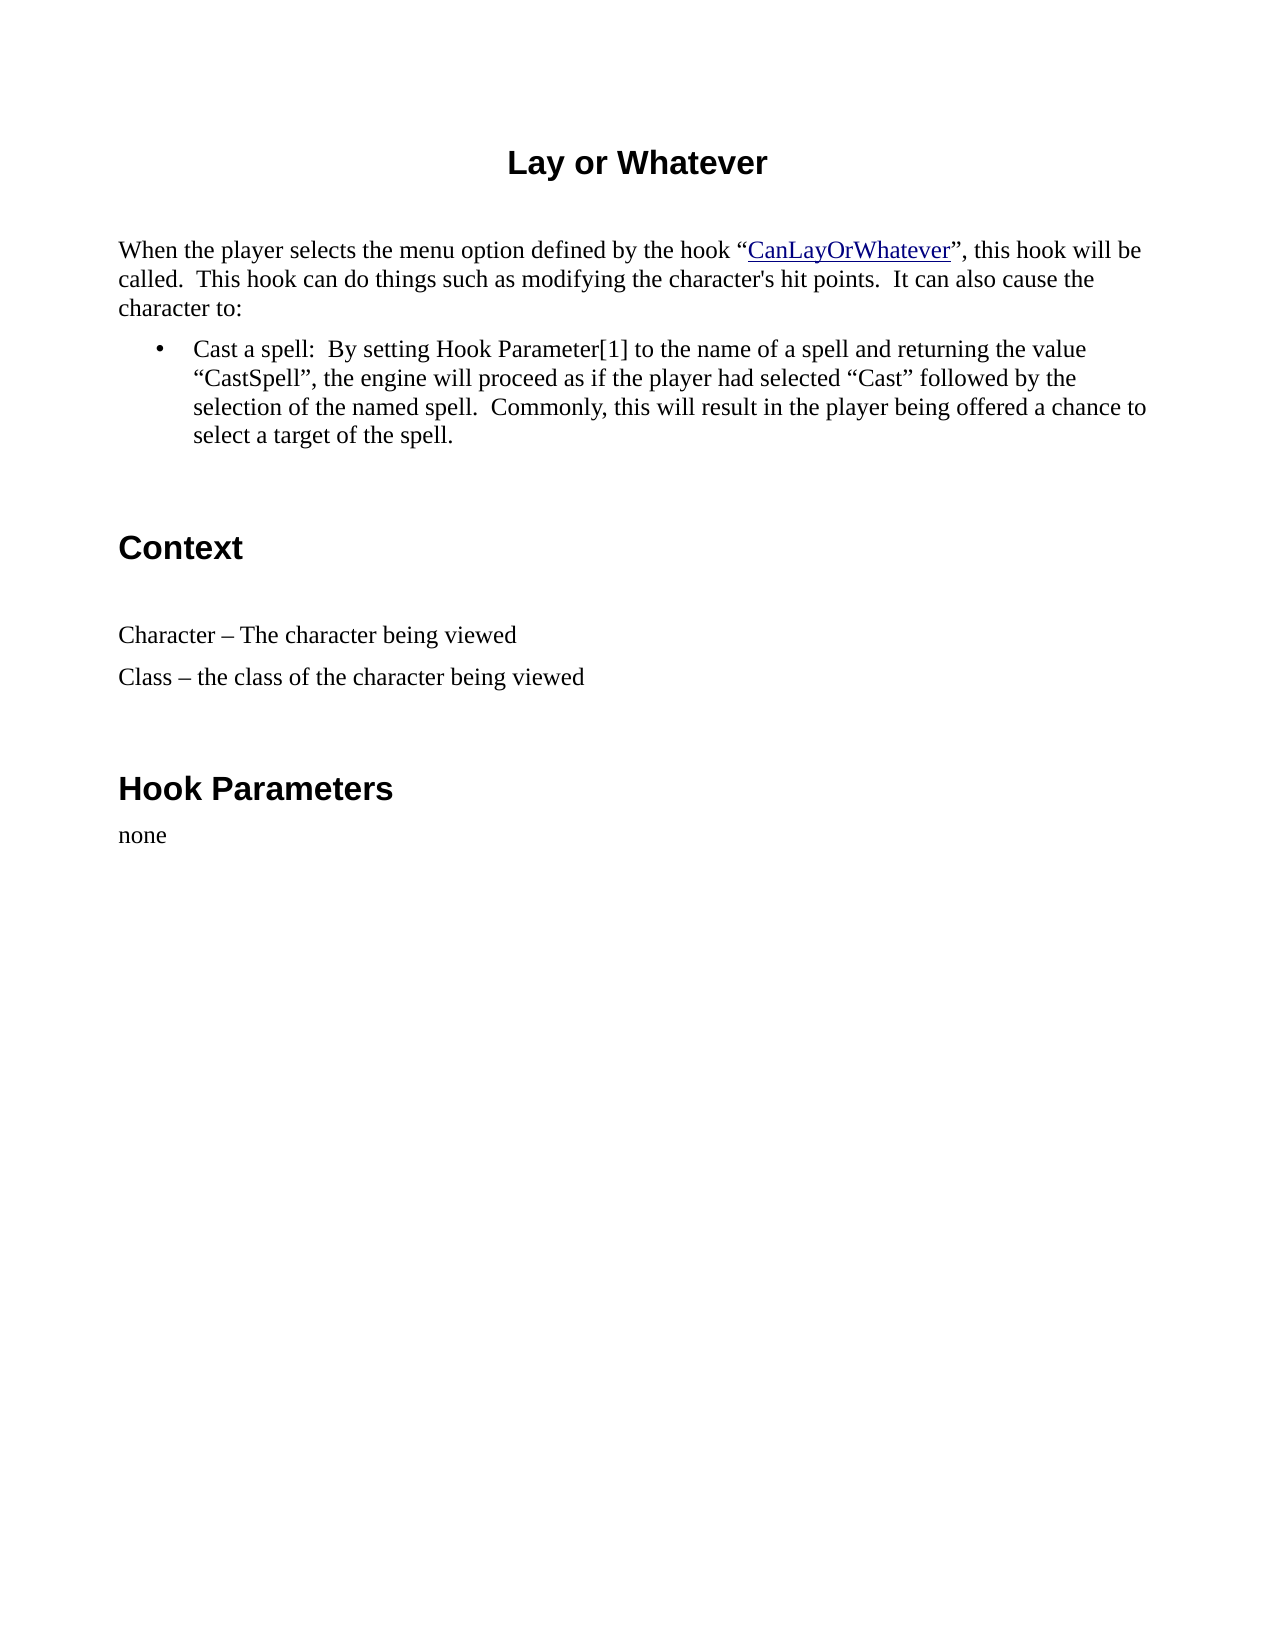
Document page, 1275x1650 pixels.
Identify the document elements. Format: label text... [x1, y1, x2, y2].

text Class – the class of the character being viewed [118, 662, 1157, 690]
subtitle Lay or Whatever [118, 143, 1157, 182]
text Character – The character being viewed [118, 620, 1157, 649]
subtitle Hook Parameters [118, 769, 1157, 808]
text When the player selects the menu option defined by the hook “CanLayOrWhatever”, this hook will be called. This hook can do things such as modifying the character's hit points. It can also cause the character to: [118, 236, 1157, 322]
subtitle Context [118, 528, 1157, 567]
text none [118, 820, 1157, 849]
list Cast a spell: By setting Hook Parameter[1] to the name of a spell and returning the value “CastSpell”, the engine will proceed as if the player had selected “Cast” followed by the selection of the named spell. Commonly, this will result in the player being offered a chance to select a target of the spell. [156, 334, 1157, 449]
